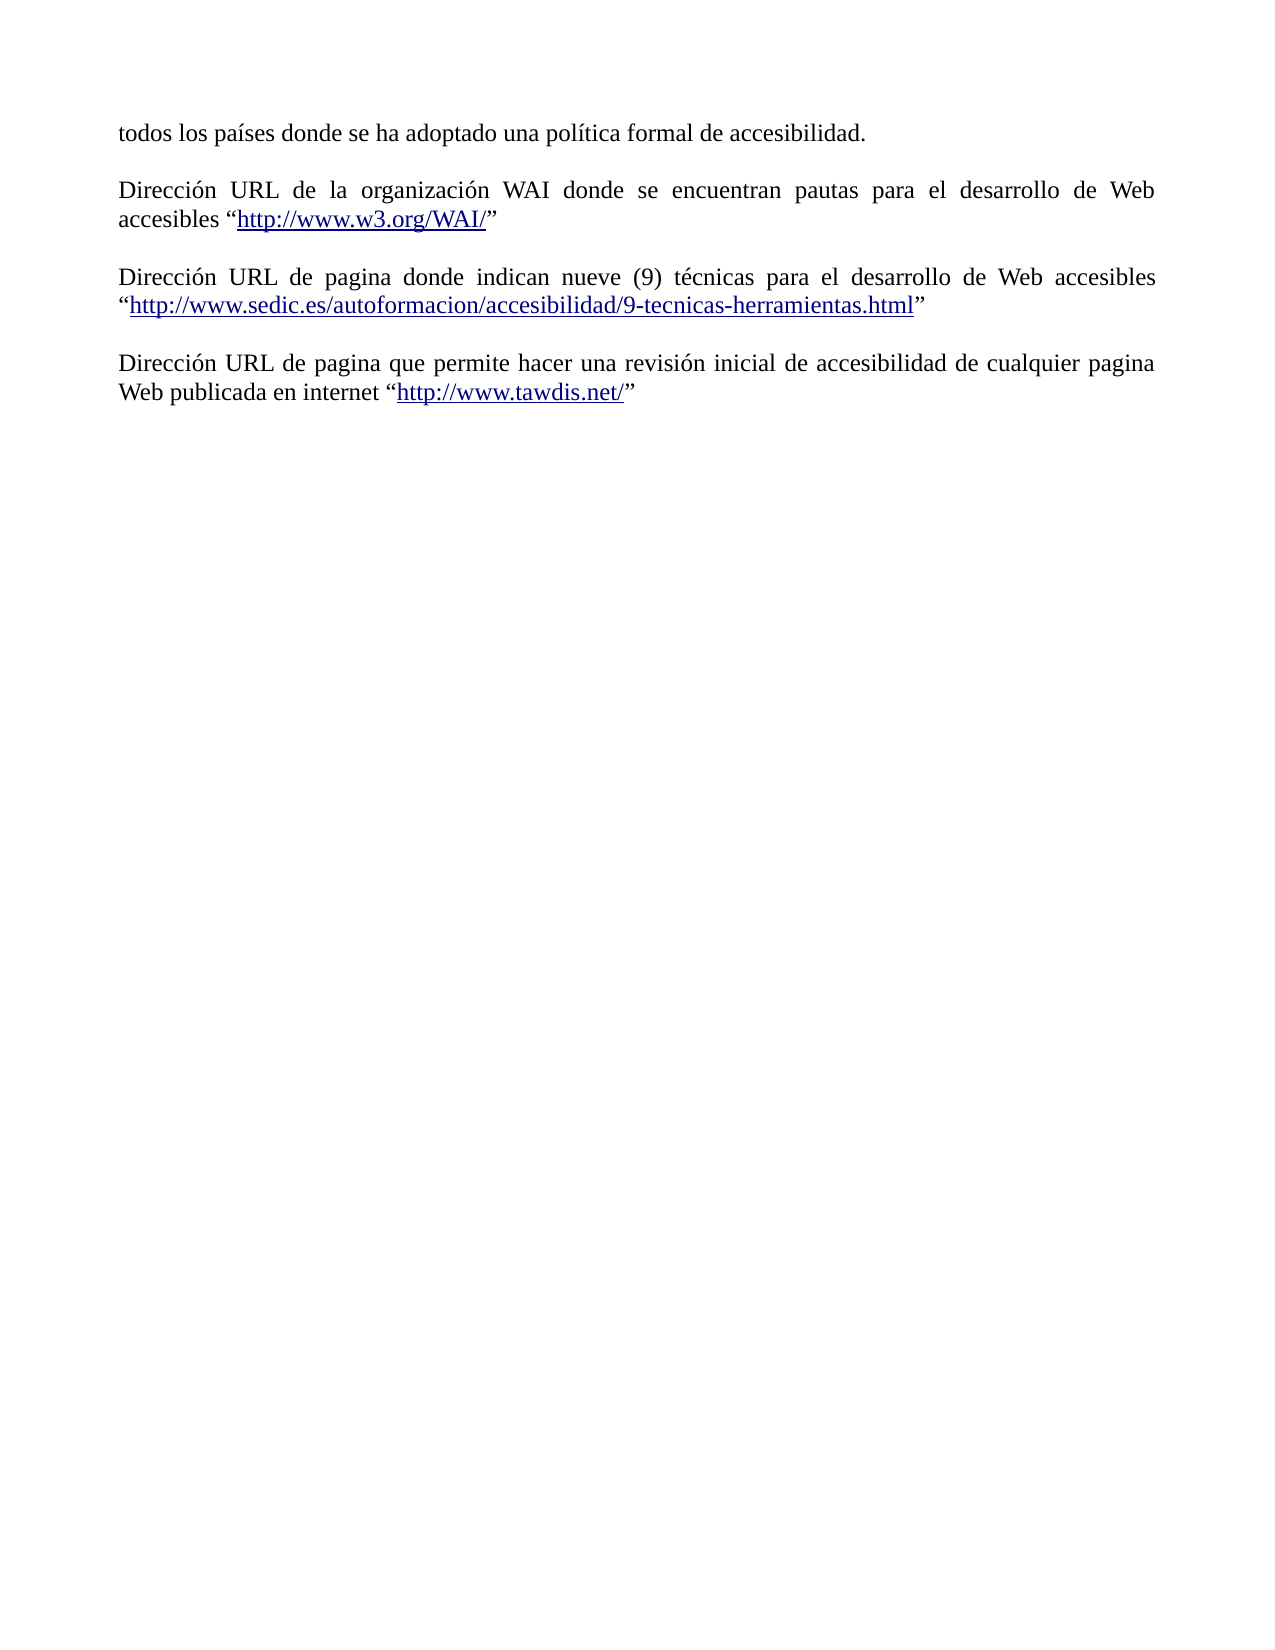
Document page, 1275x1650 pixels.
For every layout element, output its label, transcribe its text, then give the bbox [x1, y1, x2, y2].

text todos los países donde se ha adoptado una política formal de accesibilidad. [118, 118, 1157, 147]
text Dirección URL de la organización WAI donde se encuentran pautas para el desarrollo de Web accesibles “http://www.w3.org/WAI/” [118, 176, 1157, 233]
text Dirección URL de pagina que permite hacer una revisión inicial de accesibilidad de cualquier pagina Web publicada en internet “http://www.tawdis.net/” [118, 348, 1157, 406]
text Dirección URL de pagina donde indican nueve (9) técnicas para el desarrollo de Web accesibles “http://www.sedic.es/autoformacion/accesibilidad/9-tecnicas-herramientas.html” [118, 262, 1157, 319]
